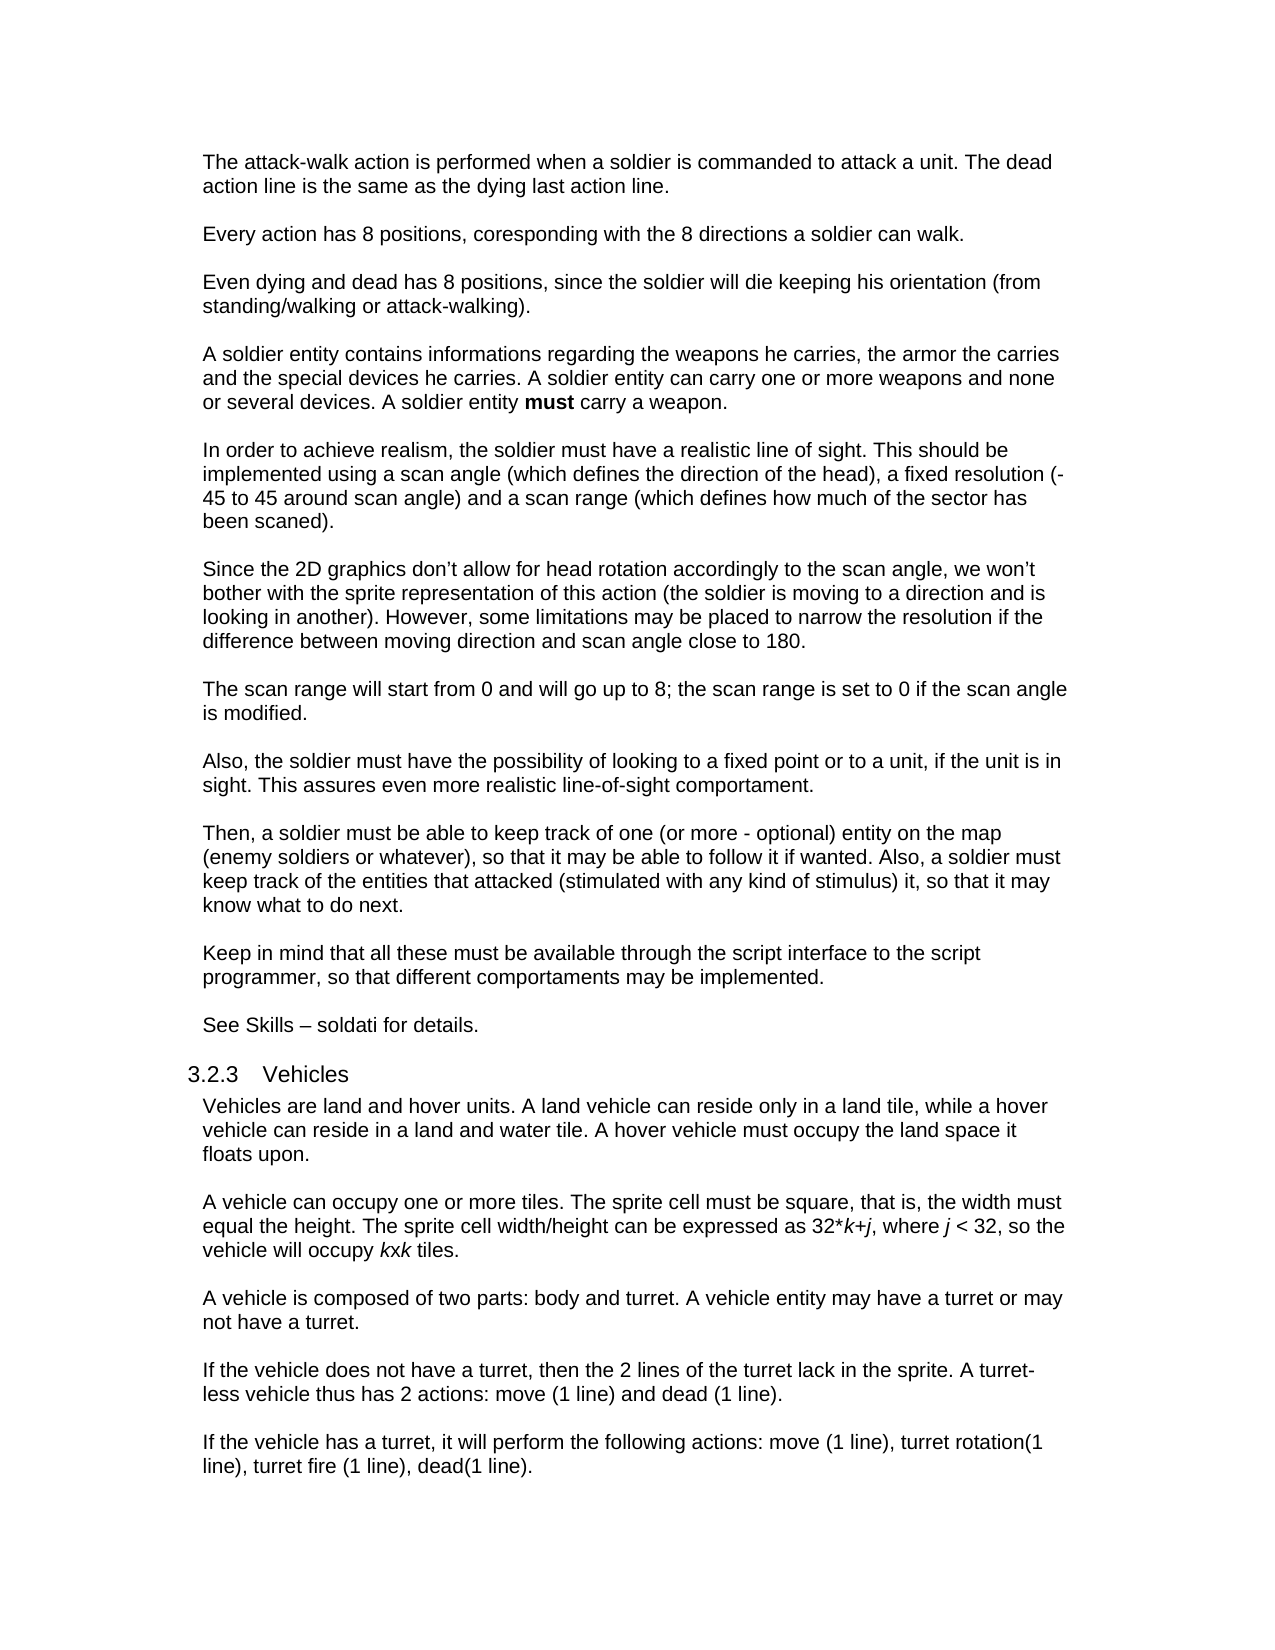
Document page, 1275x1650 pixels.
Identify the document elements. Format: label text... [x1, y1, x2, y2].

text If the vehicle does not have a turret, then the 2 lines of the turret lack in the sprite. A turret-less vehicle thus has 2 actions: move (1 line) and dead (1 line). [202, 1358, 1072, 1406]
text Since the 2D graphics don’t allow for head rotation accordingly to the scan angle, we won’t bother with the sprite representation of this action (the soldier is moving to a direction and is looking in another). However, some limitations may be placed to narrow the resolution if the difference between moving direction and scan angle close to 180. [202, 557, 1072, 653]
text If the vehicle has a turret, it will perform the following actions: move (1 line), turret rotation(1 line), turret fire (1 line), dead(1 line). [202, 1429, 1072, 1477]
text Every action has 8 positions, coresponding with the 8 directions a soldier can walk. [202, 222, 1072, 246]
subtitle Vehicles [187, 1061, 1087, 1088]
text Then, a soldier must be able to keep track of one (or more - optional) entity on the map (enemy soldiers or whatever), so that it may be able to follow it if wanted. Also, a soldier must keep track of the entities that attacked (stimulated with any kind of stimulus) it, so that it may know what to do next. [202, 821, 1072, 917]
text A soldier entity contains informations regarding the weapons he carries, the armor the carries and the special devices he carries. A soldier entity can carry one or more weapons and none or several devices. A soldier entity must carry a weapon. [202, 342, 1072, 413]
text See Skills – soldati for details. [202, 1012, 1072, 1036]
text A vehicle is composed of two parts: body and turret. A vehicle entity may have a turret or may not have a turret. [202, 1286, 1072, 1334]
text Also, the soldier must have the possibility of looking to a fixed point or to a unit, if the unit is in sight. This assures even more realistic line-of-sight comportament. [202, 749, 1072, 797]
text The scan range will start from 0 and will go up to 8; the scan range is set to 0 if the scan angle is modified. [202, 677, 1072, 725]
text Keep in mind that all these must be available through the script interface to the script programmer, so that different comportaments may be implemented. [202, 941, 1072, 988]
text A vehicle can occupy one or more tiles. The sprite cell must be square, that is, the width must equal the height. The sprite cell width/height can be expressed as 32*k+j, where j < 32, so the vehicle will occupy kxk tiles. [202, 1190, 1072, 1262]
text Vehicles are land and hover units. A land vehicle can reside only in a land tile, while a hover vehicle can reside in a land and water tile. A hover vehicle must occupy the land space it floats upon. [202, 1094, 1072, 1166]
text Even dying and dead has 8 positions, since the soldier will die keeping his orientation (from standing/walking or attack-walking). [202, 270, 1072, 318]
text In order to achieve realism, the soldier must have a realistic line of sight. This should be implemented using a scan angle (which defines the direction of the head), a fixed resolution (-45 to 45 around scan angle) and a scan range (which defines how much of the sector has been scaned). [202, 437, 1072, 533]
text The attack-walk action is performed when a soldier is commanded to attack a unit. The dead action line is the same as the dying last action line. [202, 150, 1072, 198]
